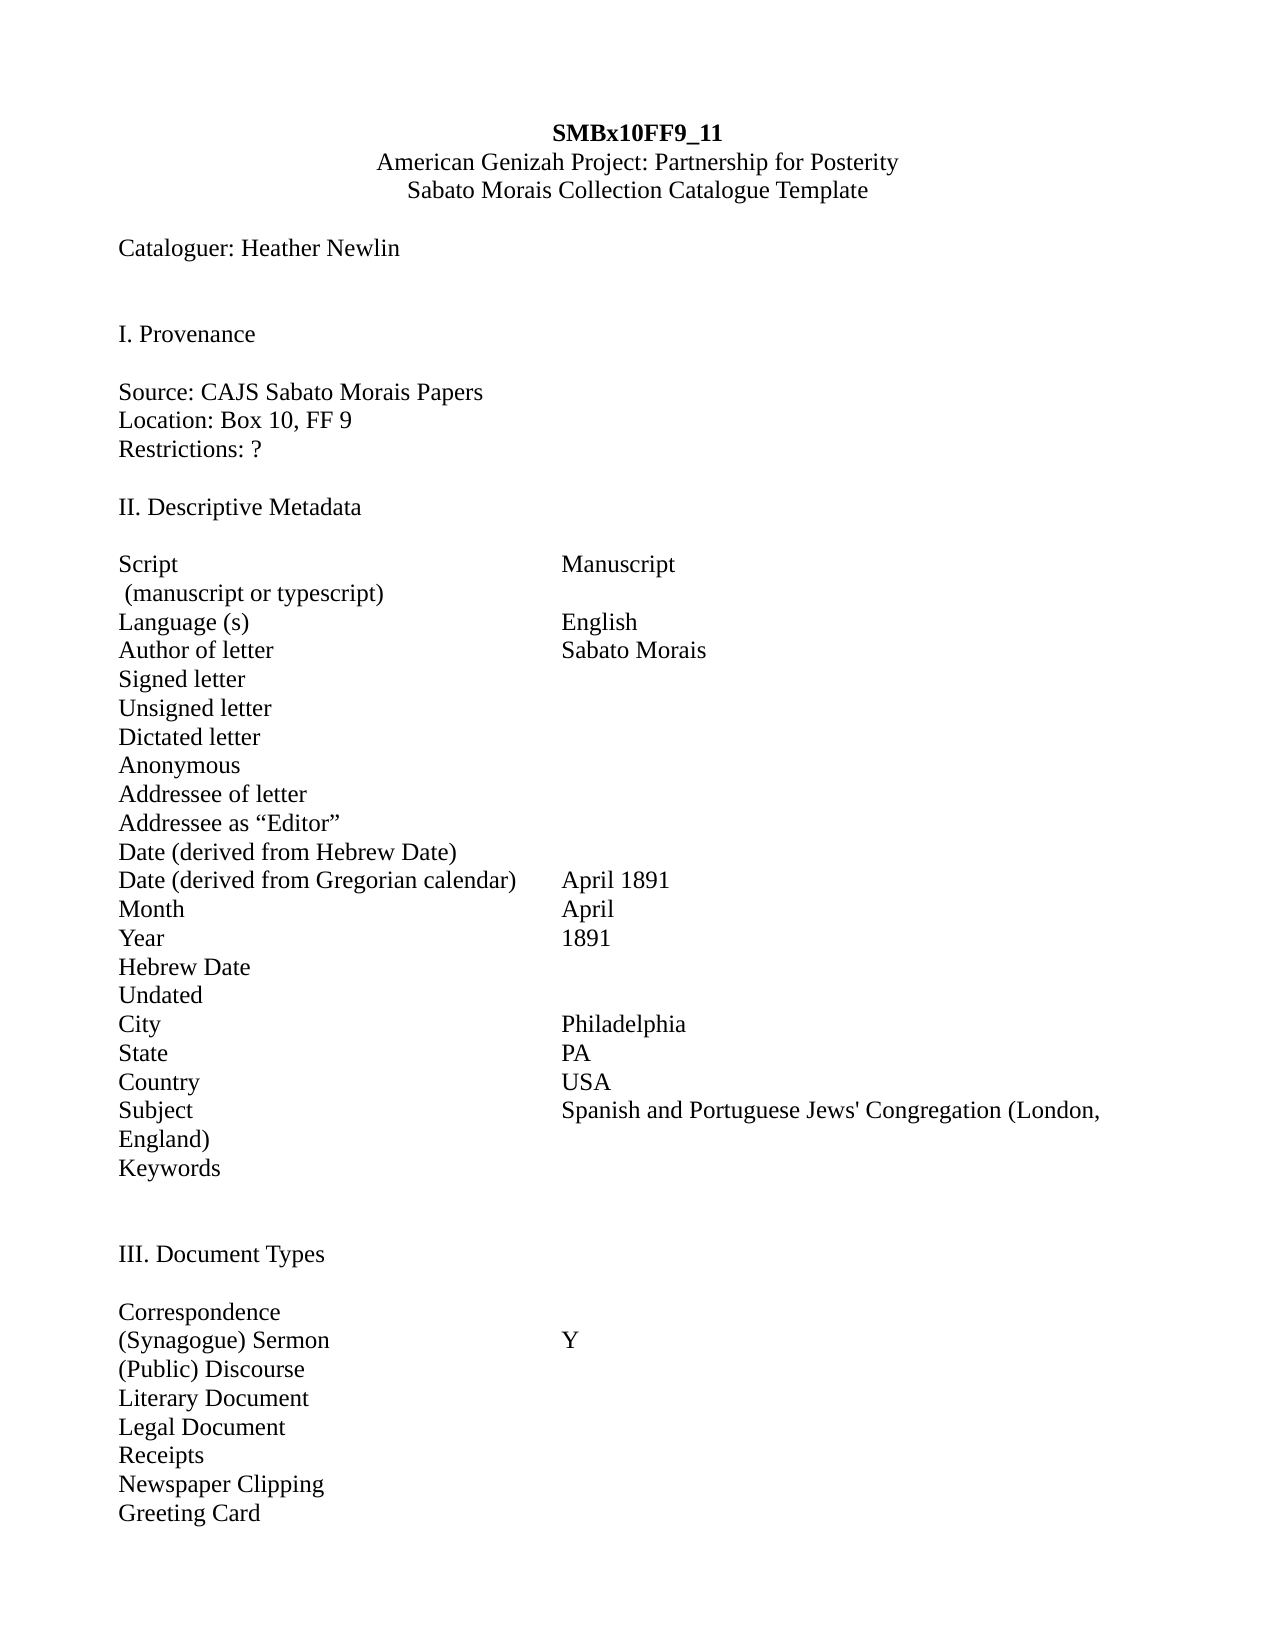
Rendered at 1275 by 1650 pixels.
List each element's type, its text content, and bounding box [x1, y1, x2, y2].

text Subject Spanish and Portuguese Jews' Congregation (London, England) [118, 1096, 1157, 1153]
text Sabato Morais Collection Catalogue Template [118, 176, 1157, 204]
text Location: Box 10, FF 9 [118, 406, 1157, 434]
text Receipts [118, 1441, 1157, 1469]
text Source: CAJS Sabato Morais Papers [118, 377, 1157, 406]
text Undated [118, 981, 1157, 1009]
text (Public) Discourse [118, 1354, 1157, 1383]
text Date (derived from Gregorian calendar) April 1891 [118, 866, 1157, 894]
text Restrictions: ? [118, 434, 1157, 463]
text SMBx10FF9_11 [118, 118, 1157, 147]
text Greeting Card [118, 1498, 1157, 1527]
text American Genizah Project: Partnership for Posterity [118, 147, 1157, 176]
text City Philadelphia [118, 1009, 1157, 1038]
text Correspondence [118, 1297, 1157, 1326]
text Addressee as “Editor” [118, 808, 1157, 837]
text Date (derived from Hebrew Date) [118, 837, 1157, 866]
text Hebrew Date [118, 952, 1157, 981]
text Dictated letter [118, 722, 1157, 751]
text Year 1891 [118, 923, 1157, 952]
text Language (s) English [118, 607, 1157, 636]
text Script Manuscript [118, 549, 1157, 578]
text Author of letter Sabato Morais [118, 636, 1157, 664]
text State PA [118, 1038, 1157, 1067]
text Addressee of letter [118, 779, 1157, 808]
text Country USA [118, 1067, 1157, 1096]
text Legal Document [118, 1412, 1157, 1441]
text Unsigned letter [118, 693, 1157, 722]
text Literary Document [118, 1383, 1157, 1412]
text (Synagogue) Sermon Y [118, 1326, 1157, 1354]
text II. Descriptive Metadata [118, 492, 1157, 521]
text Keywords [118, 1153, 1157, 1182]
text Signed letter [118, 664, 1157, 693]
text I. Provenance [118, 319, 1157, 348]
text III. Document Types [118, 1239, 1157, 1268]
text Month April [118, 894, 1157, 923]
text Anonymous [118, 751, 1157, 779]
text (manuscript or typescript) [118, 578, 1157, 607]
text Newspaper Clipping [118, 1469, 1157, 1498]
text Cataloguer: Heather Newlin [118, 233, 1157, 262]
